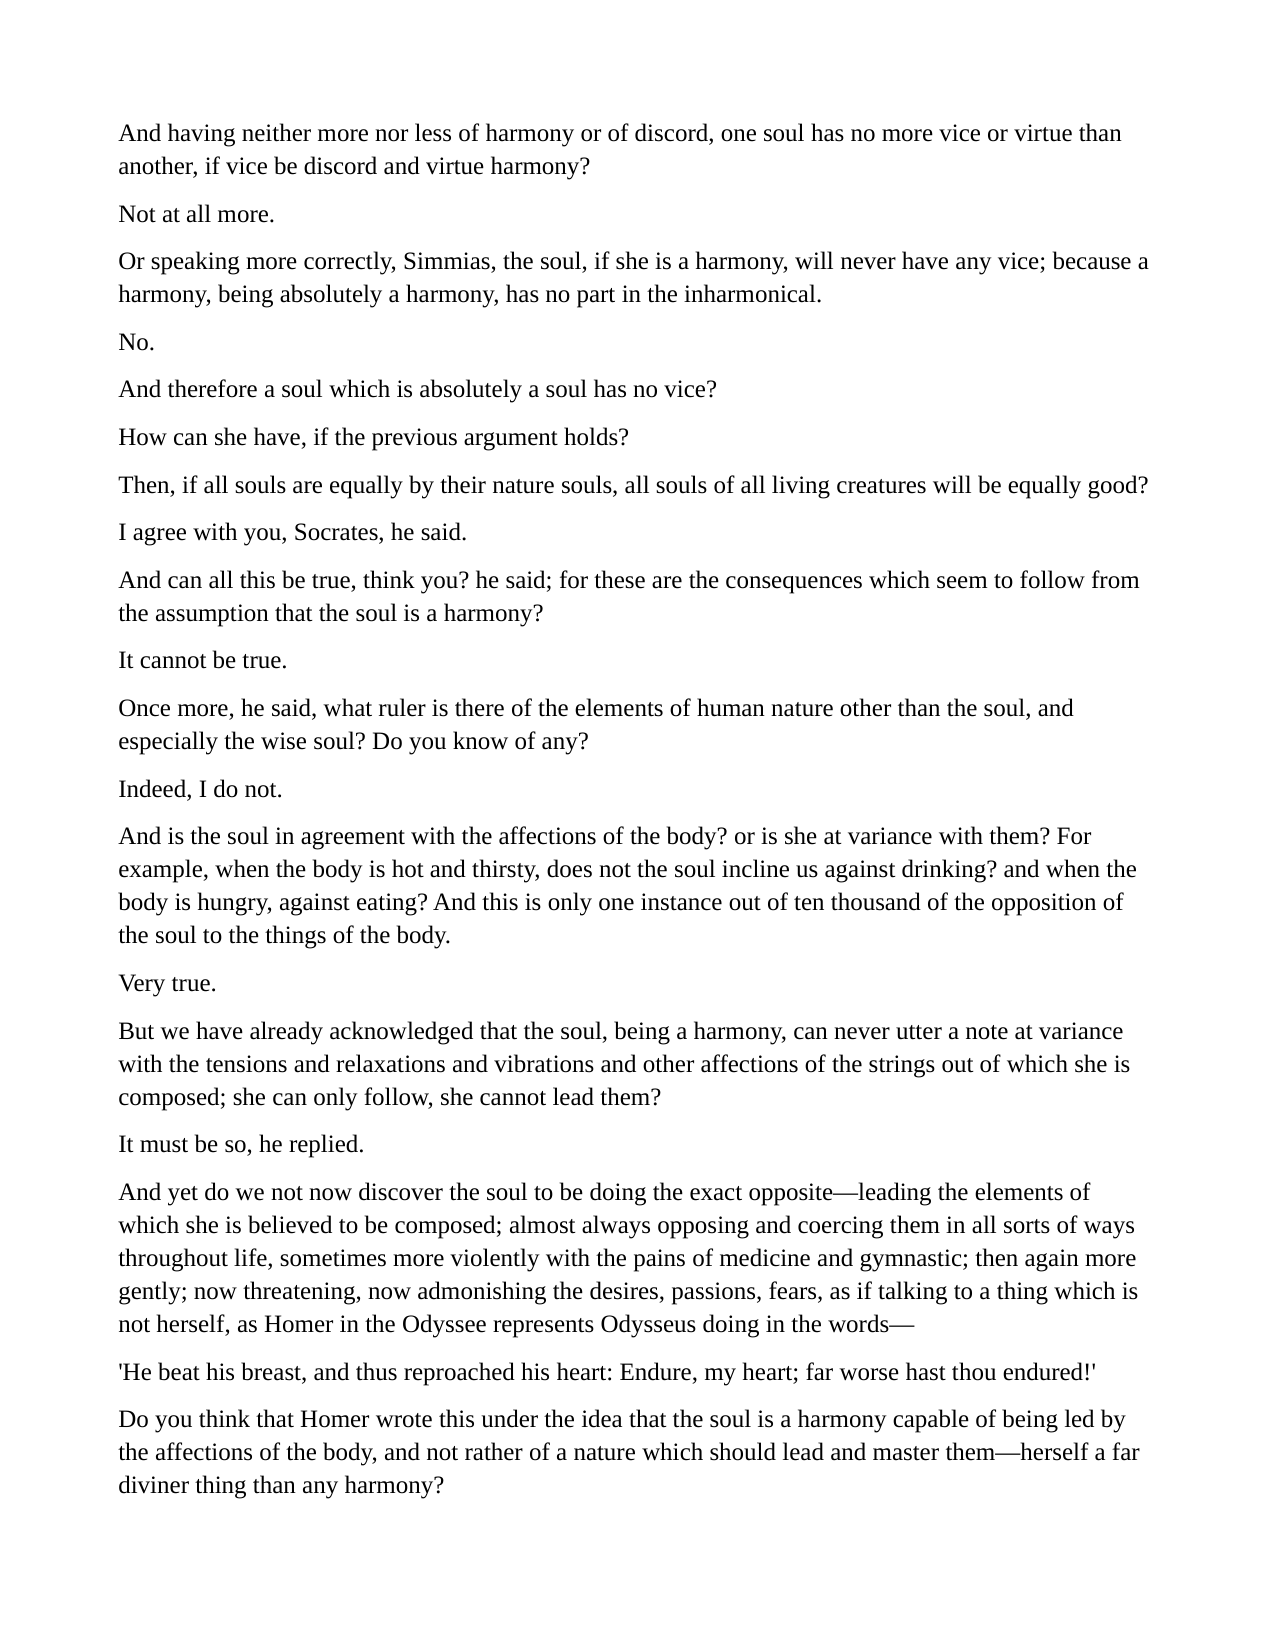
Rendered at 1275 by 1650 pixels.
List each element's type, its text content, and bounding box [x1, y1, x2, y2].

text Once more, he said, what ruler is there of the elements of human nature other than the soul, and especially the wise soul? Do you know of any? [118, 693, 1157, 755]
text Not at all more. [118, 199, 1157, 227]
text Do you think that Homer wrote this under the idea that the soul is a harmony capable of being led by the affections of the body, and not rather of a nature which should lead and master them—herself a far diviner thing than any harmony? [118, 1404, 1157, 1499]
text And therefore a soul which is absolutely a soul has no vice? [118, 374, 1157, 403]
text It must be so, he replied. [118, 1129, 1157, 1158]
text How can she have, if the previous argument holds? [118, 422, 1157, 451]
text No. [118, 327, 1157, 356]
text Very true. [118, 968, 1157, 997]
text And can all this be true, think you? he said; for these are the consequences which seem to follow from the assumption that the soul is a harmony? [118, 565, 1157, 627]
text Or speaking more correctly, Simmias, the soul, if she is a harmony, will never have any vice; because a harmony, being absolutely a harmony, has no part in the inharmonical. [118, 246, 1157, 308]
text Then, if all souls are equally by their nature souls, all souls of all living creatures will be equally good? [118, 470, 1157, 498]
text Indeed, I do not. [118, 774, 1157, 803]
text And is the soul in agreement with the affections of the body? or is she at variance with them? For example, when the body is hot and thirsty, does not the soul incline us against drinking? and when the body is hungry, against eating? And this is only one instance out of ten thousand of the opposition of the soul to the things of the body. [118, 821, 1157, 949]
text And yet do we not now discover the soul to be doing the exact opposite—leading the elements of which she is believed to be composed; almost always opposing and coercing them in all sorts of ways throughout life, sometimes more violently with the pains of medicine and gymnastic; then again more gently; now threatening, now admonishing the desires, passions, fears, as if talking to a thing which is not herself, as Homer in the Odyssee represents Odysseus doing in the words— [118, 1177, 1157, 1338]
text 'He beat his breast, and thus reproached his heart: Endure, my heart; far worse hast thou endured!' [118, 1357, 1157, 1385]
text And having neither more nor less of harmony or of discord, one soul has no more vice or virtue than another, if vice be discord and virtue harmony? [118, 118, 1157, 180]
text I agree with you, Socrates, he said. [118, 517, 1157, 546]
text But we have already acknowledged that the soul, being a harmony, can never utter a note at variance with the tensions and relaxations and vibrations and other affections of the strings out of which she is composed; she can only follow, she cannot lead them? [118, 1016, 1157, 1111]
text It cannot be true. [118, 646, 1157, 674]
